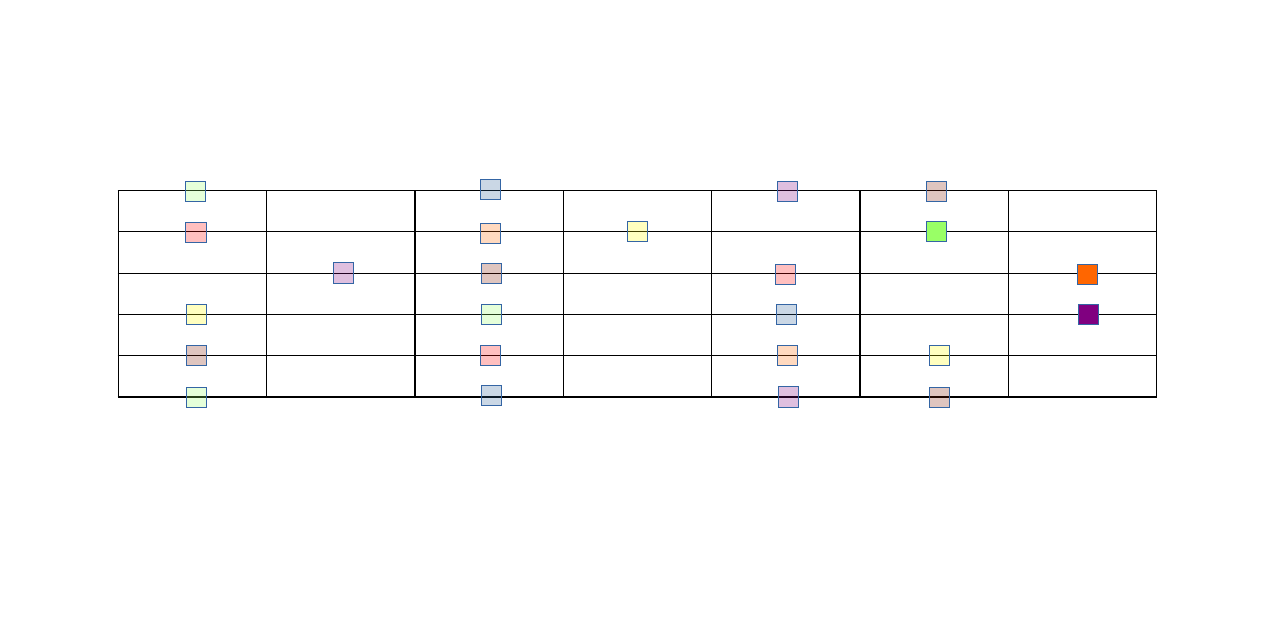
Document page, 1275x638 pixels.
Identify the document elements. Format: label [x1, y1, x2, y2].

table_cell [861, 274, 1008, 314]
table_header [1009, 191, 1156, 231]
table_cell [564, 356, 711, 396]
table_header [861, 191, 1008, 231]
table_cell [267, 315, 414, 355]
table_header [267, 191, 414, 231]
table_cell [861, 356, 1008, 396]
table_header [564, 191, 711, 231]
table_cell [861, 315, 1008, 355]
table_cell [861, 232, 1008, 273]
table_cell [712, 315, 859, 355]
table_cell [416, 356, 563, 396]
table_cell [119, 232, 266, 273]
table_cell [119, 274, 266, 314]
table_cell [564, 274, 711, 314]
table_cell [1009, 315, 1156, 355]
table_cell [267, 356, 414, 396]
table_header [712, 191, 859, 231]
table_cell [416, 315, 563, 355]
table_header [416, 191, 563, 231]
table_cell [267, 274, 414, 314]
table_cell [267, 232, 414, 273]
table_cell [712, 232, 859, 273]
table_cell [416, 232, 563, 273]
table_header [119, 191, 266, 231]
table_cell [1009, 356, 1156, 396]
table_cell [712, 356, 859, 396]
table_cell [119, 356, 266, 396]
table_cell [564, 315, 711, 355]
table_cell [1009, 274, 1156, 314]
table_cell [564, 232, 711, 273]
table_cell [712, 274, 859, 314]
table_cell [1009, 232, 1156, 273]
table_cell [119, 315, 266, 355]
table_cell [416, 274, 563, 314]
